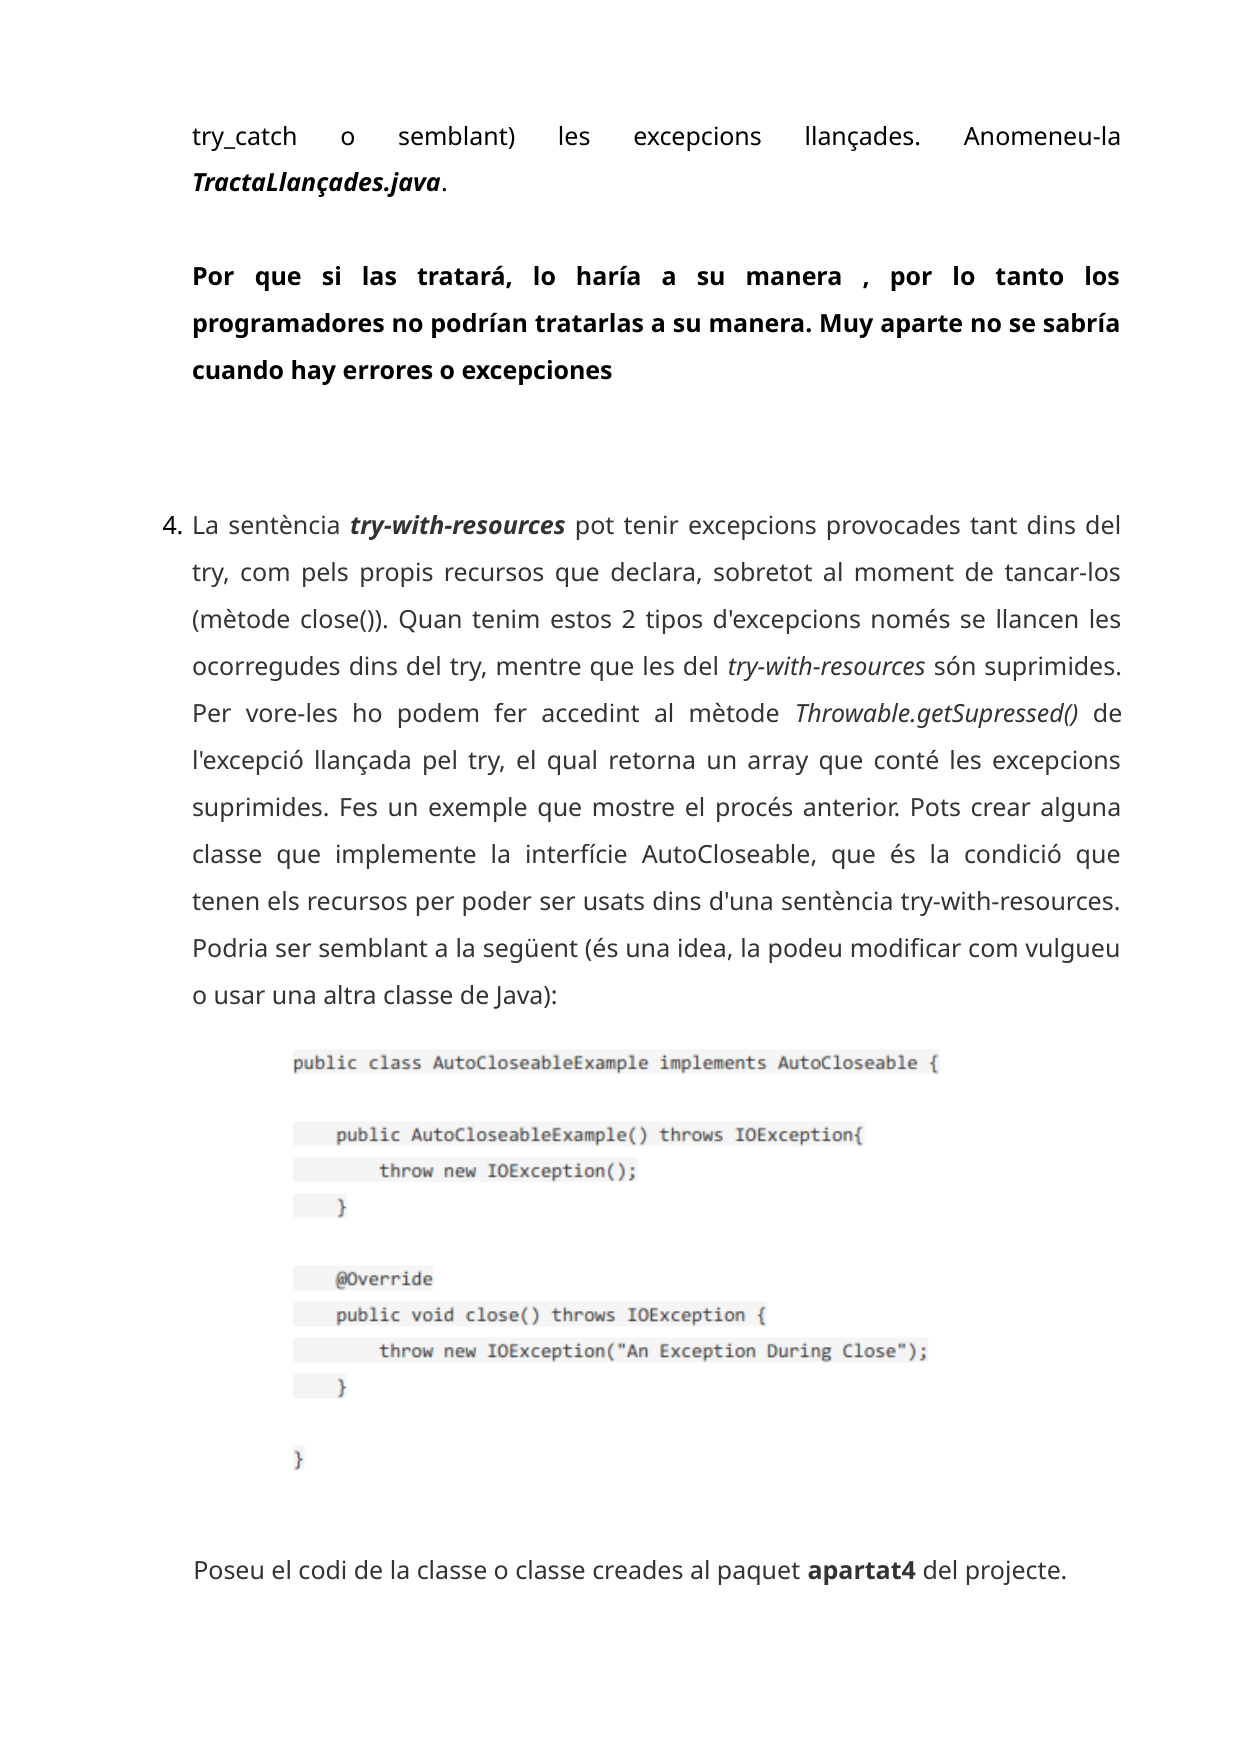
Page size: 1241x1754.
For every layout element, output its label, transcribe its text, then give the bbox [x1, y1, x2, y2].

text Poseu el codi de la classe o classe creades al paquet apartat4 del projecte. [193, 1553, 1122, 1587]
list La sentència try-with-resources pot tenir excepcions provocades tant dins del try, com pels propis recursos que declara, sobretot al moment de tancar-los (mètode close()). Quan tenim estos 2 tipos d'excepcions només se llancen les ocorregudes dins del try, mentre que les del try-with-resources són suprimides. Per vore-les ho podem fer accedint al mètode Throwable.getSupressed() de l'excepció llançada pel try, el qual retorna un array que conté les excepcions suprimides. Fes un exemple que mostre el procés anterior. Pots crear alguna classe que implemente la interfície AutoCloseable, que és la condició que tenen els recursos per poder ser usats dins d'una sentència try-with-resources. Podria ser semblant a la següent (és una idea, la podeu modificar com vulgueu o usar una altra classe de Java): [162, 507, 1122, 1011]
list try_catch o semblant) les excepcions llançades. Anomeneu-la TractaLlançades.java. [162, 118, 1122, 199]
picture [272, 1048, 976, 1477]
list Por que si las tratará, lo haría a su manera , por lo tanto los programadores no podrían tratarlas a su manera. Muy aparte no se sabría cuando hay errores o excepciones [162, 259, 1122, 387]
